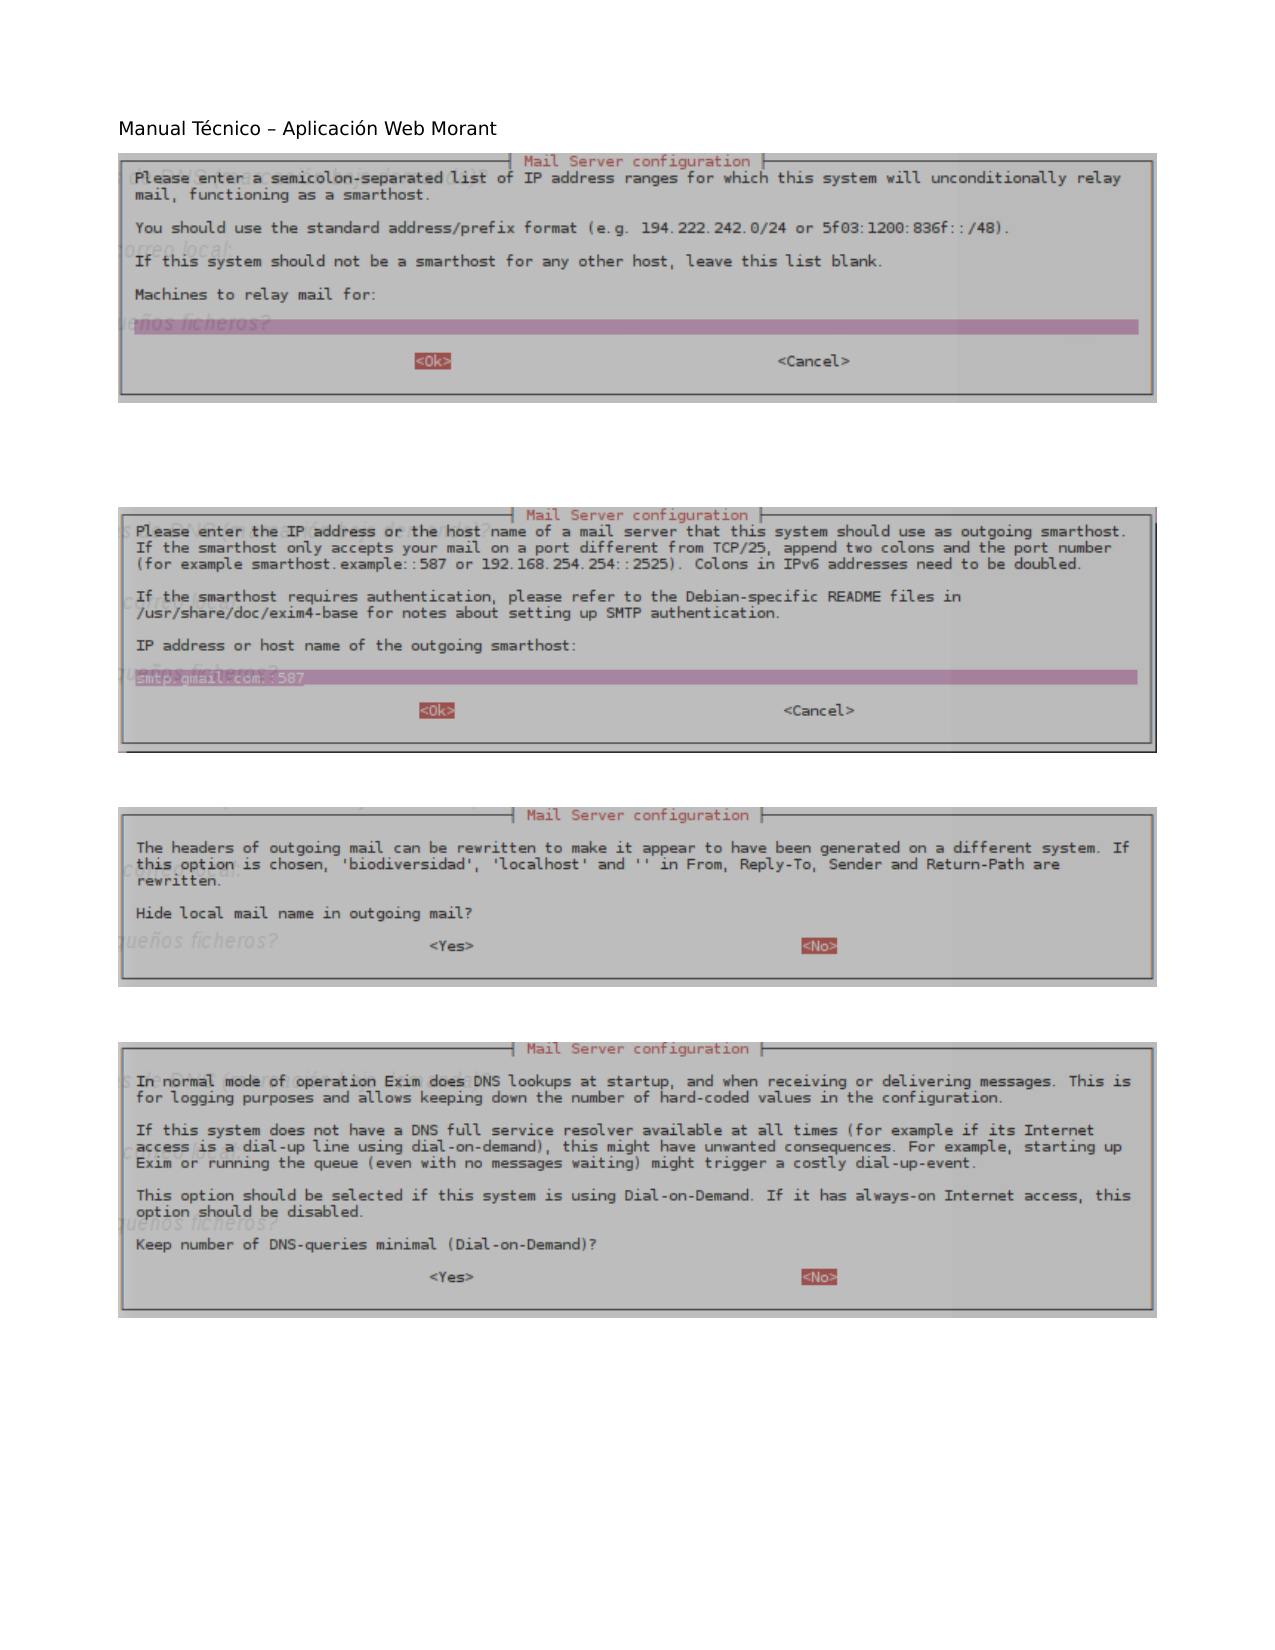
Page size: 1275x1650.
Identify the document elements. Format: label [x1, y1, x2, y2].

picture [118, 153, 1157, 403]
picture [118, 807, 1157, 987]
picture [118, 1042, 1157, 1318]
picture [118, 507, 1157, 753]
